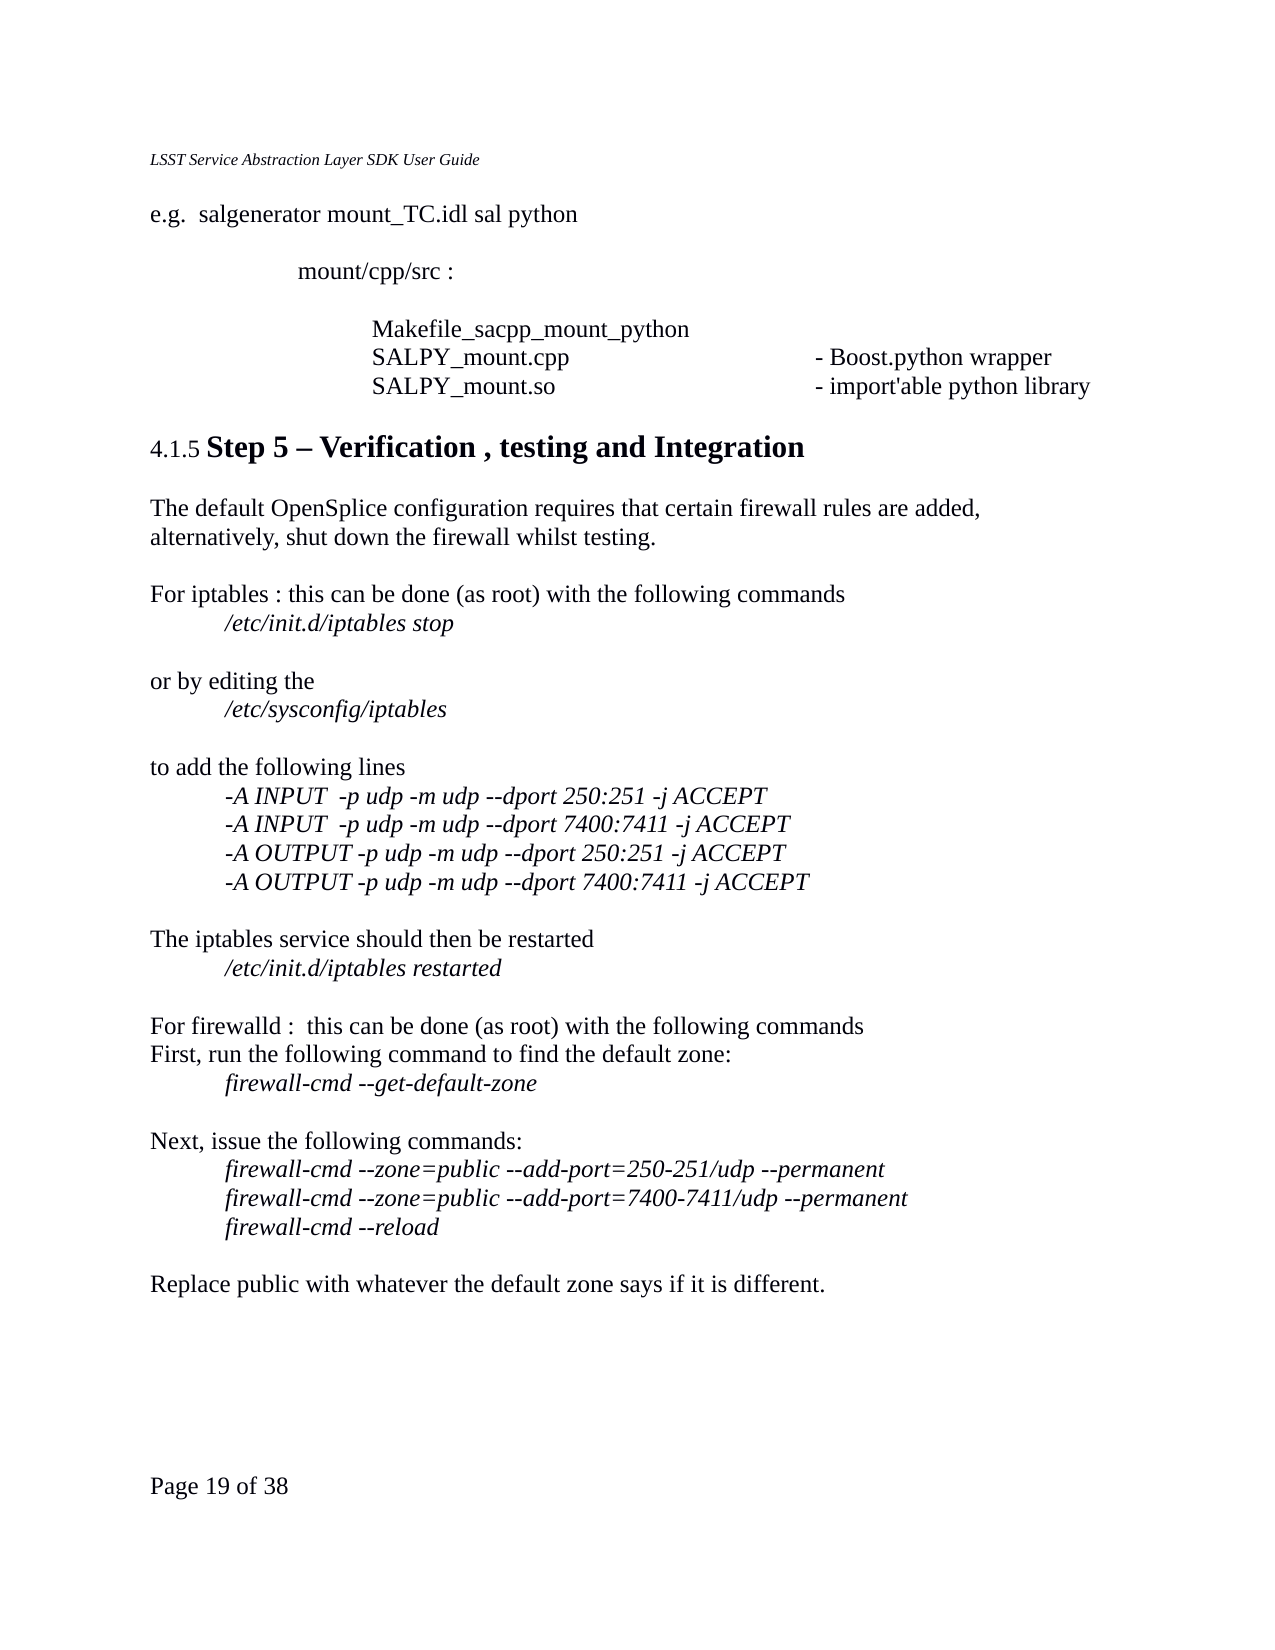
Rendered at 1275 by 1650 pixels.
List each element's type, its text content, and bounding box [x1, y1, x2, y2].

text Replace public with whatever the default zone says if it is different. [150, 1269, 1125, 1298]
text /etc/init.d/iptables stop [150, 608, 1125, 637]
text or by editing the [150, 666, 1125, 694]
text 4.1.5 Step 5 – Verification , testing and Integration [150, 429, 1125, 464]
text to add the following lines [150, 752, 1125, 781]
text firewall-cmd --zone=public --add-port=250-251/udp --permanent [150, 1154, 1125, 1183]
text firewall-cmd --zone=public --add-port=7400-7411/udp --permanent [150, 1183, 1125, 1212]
text firewall-cmd --get-default-zone [150, 1068, 1125, 1097]
text /etc/sysconfig/iptables [150, 694, 1125, 723]
text -A OUTPUT -p udp -m udp --dport 250:251 -j ACCEPT [150, 838, 1125, 867]
text The iptables service should then be restarted [150, 924, 1125, 953]
text -A OUTPUT -p udp -m udp --dport 7400:7411 -j ACCEPT [150, 867, 1125, 896]
text Makefile_sacpp_mount_python [150, 314, 1125, 342]
text mount/cpp/src : [150, 256, 1125, 285]
text firewall-cmd --reload [150, 1212, 1125, 1241]
text For firewalld : this can be done (as root) with the following commands [150, 1011, 1125, 1039]
text e.g. salgenerator mount_TC.idl sal python [150, 199, 1125, 227]
text First, run the following command to find the default zone: [150, 1039, 1125, 1068]
text -A INPUT -p udp -m udp --dport 250:251 -j ACCEPT [150, 781, 1125, 809]
text alternatively, shut down the firewall whilst testing. [150, 522, 1125, 551]
text -A INPUT -p udp -m udp --dport 7400:7411 -j ACCEPT [150, 809, 1125, 838]
text The default OpenSplice configuration requires that certain firewall rules are added, [150, 493, 1125, 522]
text /etc/init.d/iptables restarted [150, 953, 1125, 982]
text For iptables : this can be done (as root) with the following commands [150, 579, 1125, 608]
text SALPY_mount.so - import'able python library [150, 371, 1125, 400]
text SALPY_mount.cpp - Boost.python wrapper [150, 342, 1125, 371]
text Next, issue the following commands: [150, 1126, 1125, 1154]
